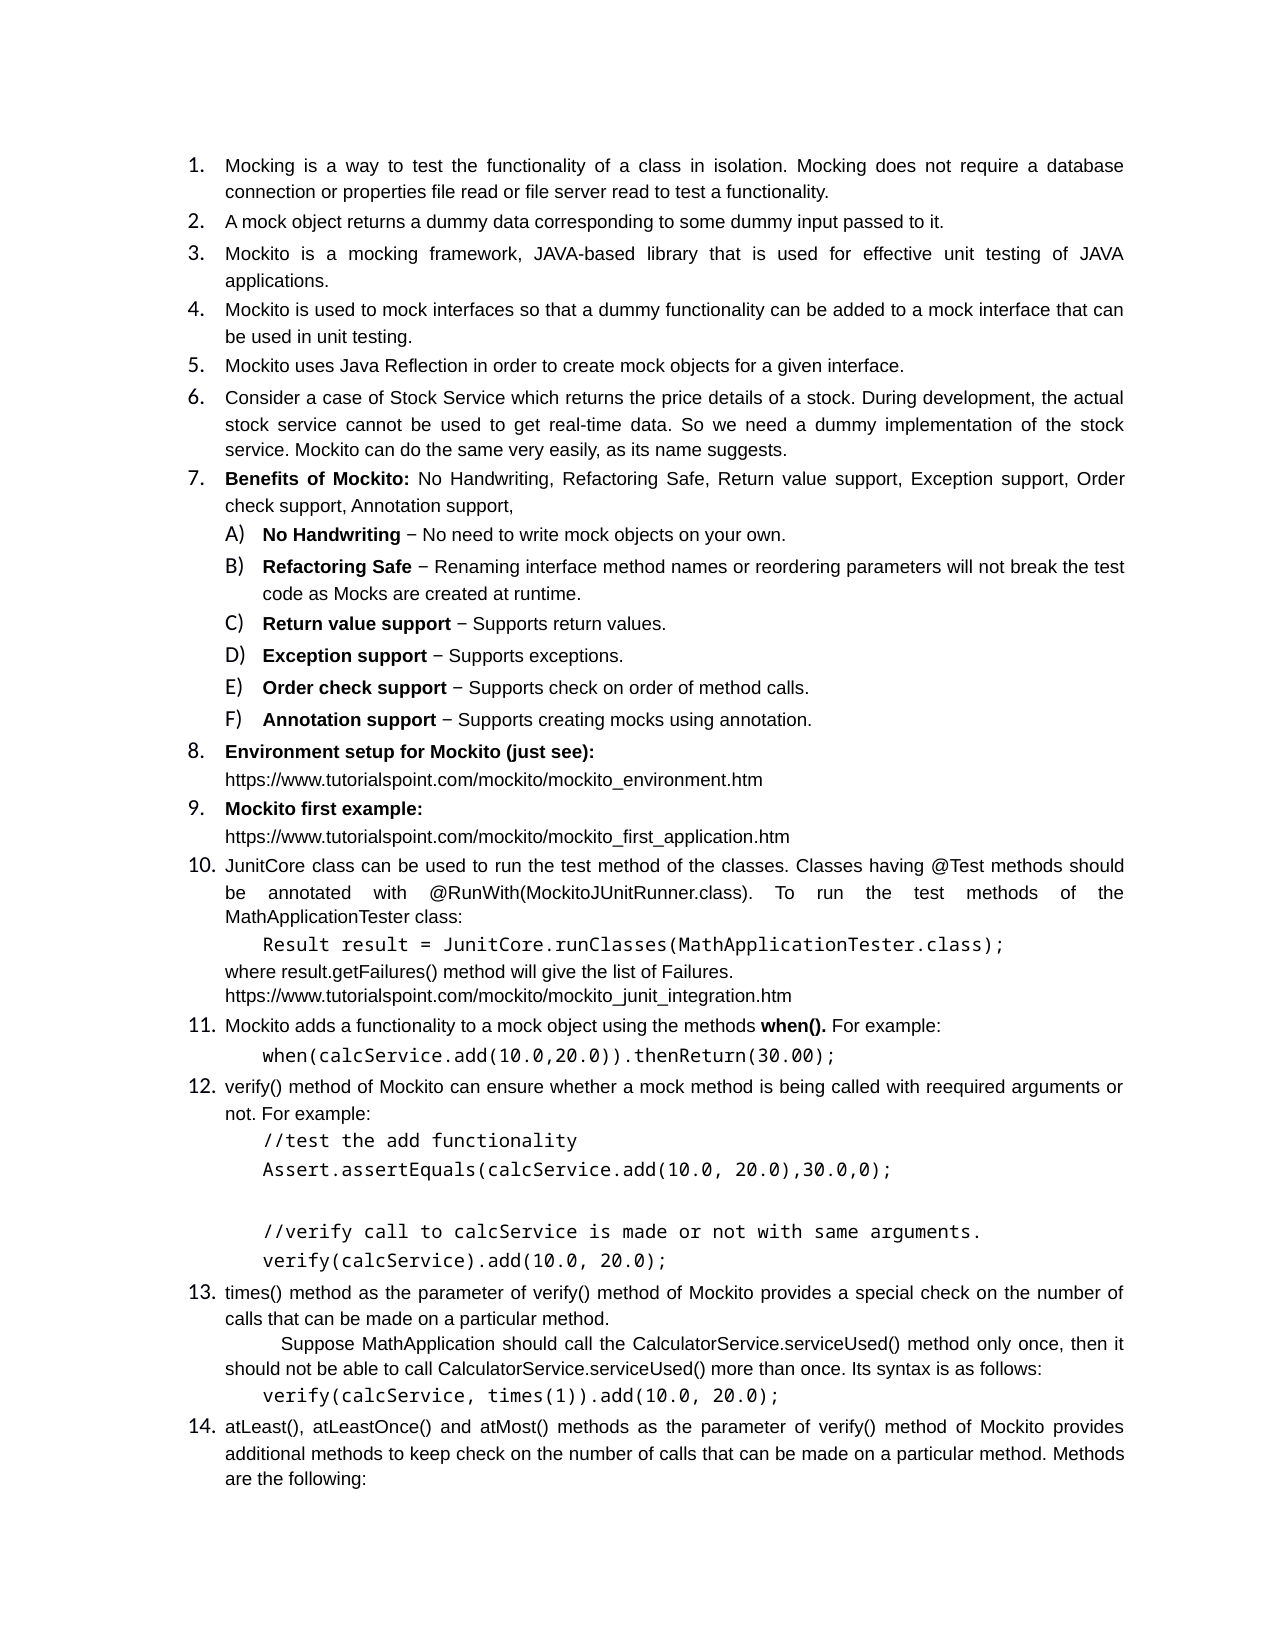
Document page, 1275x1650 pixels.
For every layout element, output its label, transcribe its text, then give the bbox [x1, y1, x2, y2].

list when(calcService.add(10.0,20.0)).thenReturn(30.00); [225, 1042, 1125, 1068]
list Environment setup for Mockito (just see): [187, 736, 1125, 764]
list Mockito first example: [187, 793, 1125, 821]
list Annotation support − Supports creating mocks using annotation. [225, 704, 1125, 732]
list //verify call to calcService is made or not with same arguments. [225, 1218, 1125, 1244]
list verify() method of Mockito can ensure whether a mock method is being called with reequired arguments or not. For example: [187, 1071, 1125, 1124]
list https://www.tutorialspoint.com/mockito/mockito_first_application.htm [187, 826, 1125, 847]
list where result.getFailures() method will give the list of Failures. [187, 960, 1125, 982]
list Result result = JunitCore.runClasses(MathApplicationTester.class); [225, 931, 1125, 957]
list A mock object returns a dummy data corresponding to some dummy input passed to it. [187, 206, 1125, 234]
list Mockito uses Java Reflection in order to create mock objects for a given interface. [187, 350, 1125, 378]
list Benefits of Mockito: No Handwriting, Refactoring Safe, Return value support, Exception support, Order check support, Annotation support, [187, 463, 1125, 516]
list Mockito adds a functionality to a mock object using the methods when(). For example: [187, 1010, 1125, 1038]
list verify(calcService, times(1)).add(10.0, 20.0); [225, 1382, 1125, 1408]
list Suppose MathApplication should call the CalculatorService.serviceUsed() method only once, then it should not be able to call CalculatorService.serviceUsed() more than once. Its syntax is as follows: [187, 1333, 1125, 1379]
list No Handwriting − No need to write mock objects on your own. [225, 519, 1125, 547]
list Consider a case of Stock Service which returns the price details of a stock. During development, the actual stock service cannot be used to get real-time data. So we need a dummy implementation of the stock service. Mockito can do the same very easily, as its name suggests. [187, 382, 1125, 460]
list verify(calcService).add(10.0, 20.0); [225, 1247, 1125, 1273]
list //test the add functionality [225, 1127, 1125, 1153]
list atLeast(), atLeastOnce() and atMost() methods as the parameter of verify() method of Mockito provides additional methods to keep check on the number of calls that can be made on a particular method. Methods are the following: [187, 1412, 1125, 1489]
list https://www.tutorialspoint.com/mockito/mockito_environment.htm [187, 768, 1125, 790]
list Mockito is a mocking framework, JAVA-based library that is used for effective unit testing of JAVA applications. [187, 238, 1125, 291]
list Return value support − Supports return values. [225, 608, 1125, 636]
list Mocking is a way to test the functionality of a class in isolation. Mocking does not require a database connection or properties file read or file server read to test a functionality. [187, 150, 1125, 203]
list Mockito is used to mock interfaces so that a dummy functionality can be added to a mock interface that can be used in unit testing. [187, 294, 1125, 347]
list Order check support − Supports check on order of method calls. [225, 672, 1125, 700]
list times() method as the parameter of verify() method of Mockito provides a special check on the number of calls that can be made on a particular method. [187, 1277, 1125, 1329]
list JunitCore class can be used to run the test method of the classes. Classes having @Test methods should be annotated with @RunWith(MockitoJUnitRunner.class). To run the test methods of the MathApplicationTester class: [187, 850, 1125, 928]
list Refactoring Safe − Renaming interface method names or reordering parameters will not break the test code as Mocks are created at runtime. [225, 552, 1125, 604]
list Exception support − Supports exceptions. [225, 640, 1125, 668]
list https://www.tutorialspoint.com/mockito/mockito_junit_integration.htm [187, 985, 1125, 1007]
list Assert.assertEquals(calcService.add(10.0, 20.0),30.0,0); [225, 1157, 1125, 1182]
